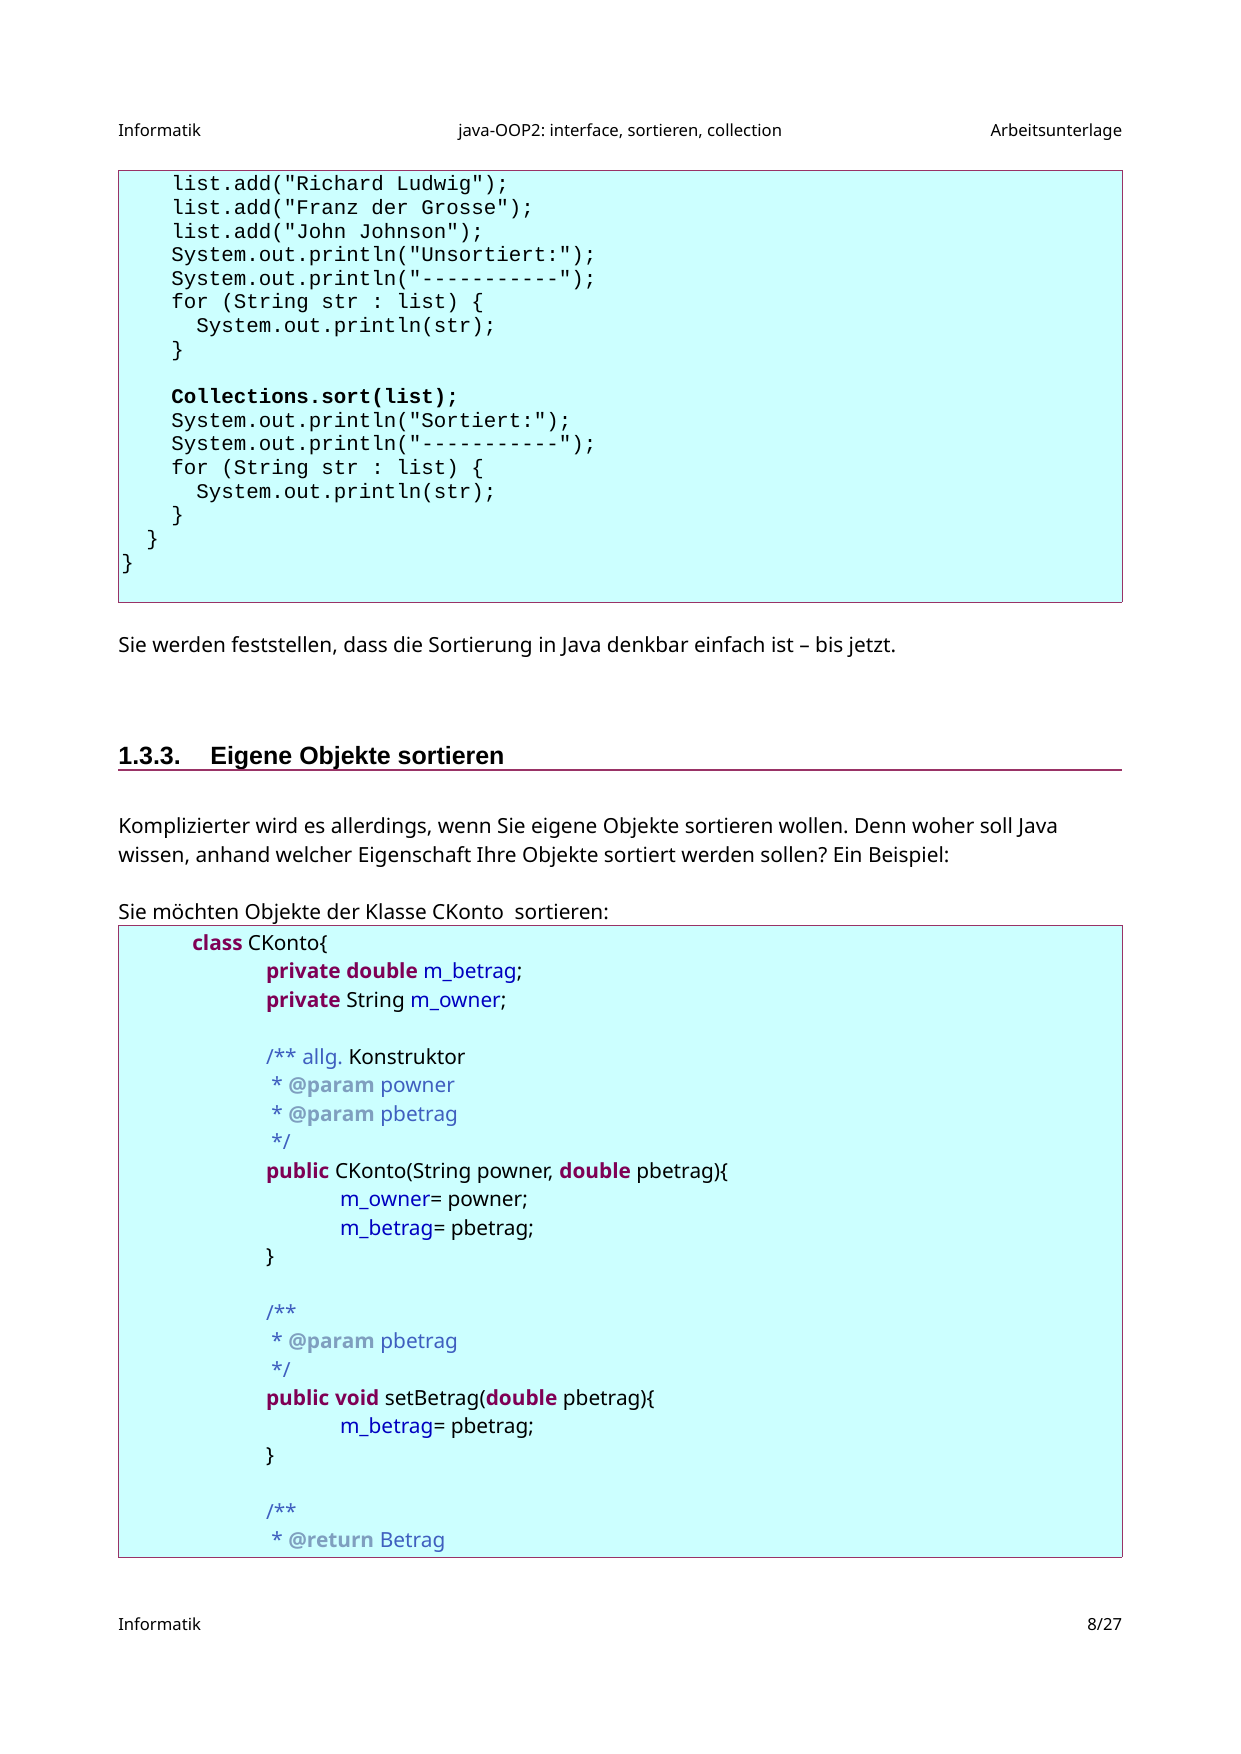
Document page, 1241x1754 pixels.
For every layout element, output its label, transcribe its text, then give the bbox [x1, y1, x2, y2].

text } [119, 1238, 1122, 1266]
text Komplizierter wird es allerdings, wenn Sie eigene Objekte sortieren wollen. Denn woher soll Java wissen, anhand welcher Eigenschaft Ihre Objekte sortiert werden sollen? Ein Beispiel: [118, 811, 1122, 868]
text m_betrag= pbetrag; [119, 1209, 1122, 1238]
text System.out.println("-----------"); [119, 265, 1122, 288]
text */ [119, 1124, 1122, 1153]
text list.add("Richard Ludwig"); [119, 171, 1122, 194]
text } [119, 1437, 1122, 1466]
text Sie werden feststellen, dass die Sortierung in Java denkbar einfach ist – bis jetzt. [118, 630, 1122, 659]
text /** allg. Konstruktor [119, 1039, 1122, 1067]
text for (String str : list) { [119, 288, 1122, 312]
text } [119, 501, 1122, 525]
text Collections.sort(list); [119, 383, 1122, 407]
text } [119, 525, 1122, 549]
text } [119, 549, 1122, 572]
text /** [119, 1494, 1122, 1522]
text private String m_owner; [119, 982, 1122, 1011]
text * @param pbetrag [119, 1323, 1122, 1352]
text private double m_betrag; [119, 954, 1122, 982]
text * @param pbetrag [119, 1096, 1122, 1124]
text for (String str : list) { [119, 454, 1122, 478]
text * @param powner [119, 1067, 1122, 1096]
text */ [119, 1352, 1122, 1380]
text System.out.println(str); [119, 478, 1122, 501]
text System.out.println("Unsortiert:"); [119, 241, 1122, 265]
text System.out.println(str); [119, 312, 1122, 336]
text System.out.println("Sortiert:"); [119, 407, 1122, 430]
text } [119, 336, 1122, 359]
text public void setBetrag(double pbetrag){ [119, 1380, 1122, 1409]
text System.out.println("-----------"); [119, 430, 1122, 454]
text m_betrag= pbetrag; [119, 1409, 1122, 1437]
text list.add("Franz der Grosse"); [119, 194, 1122, 218]
text public CKonto(String powner, double pbetrag){ [119, 1153, 1122, 1181]
text * @return Betrag [119, 1522, 1122, 1557]
text class CKonto{ [119, 926, 1122, 954]
text /** [119, 1295, 1122, 1323]
text list.add("John Johnson"); [119, 218, 1122, 241]
text m_owner= powner; [119, 1181, 1122, 1209]
text Sie möchten Objekte der Klasse CKonto sortieren: [118, 897, 1122, 925]
subtitle Eigene Objekte sortieren [118, 741, 1122, 769]
